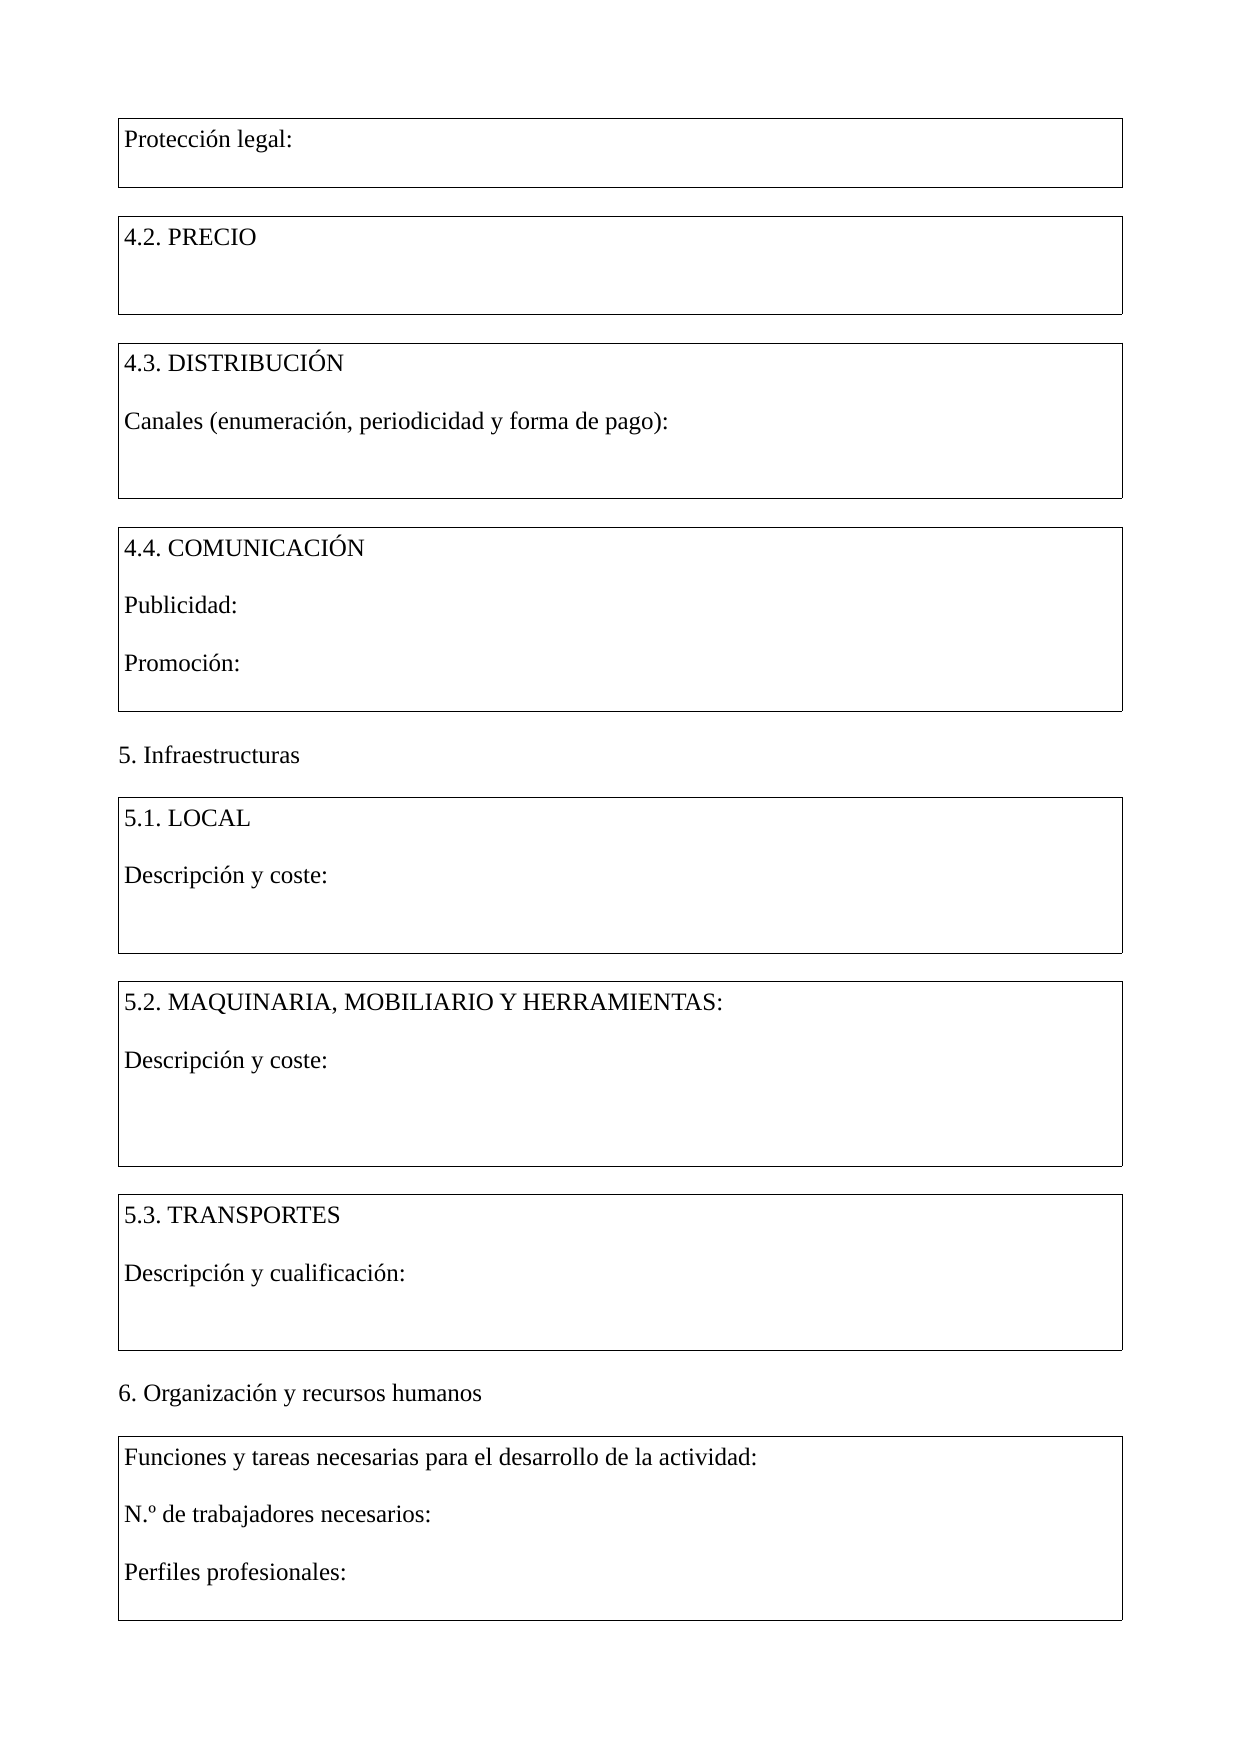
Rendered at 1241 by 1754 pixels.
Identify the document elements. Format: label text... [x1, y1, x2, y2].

table_header 5.2. MAQUINARIA, MOBILIARIO Y HERRAMIENTAS: Descripción y coste: [119, 982, 1122, 1166]
table_header Protección legal: [119, 119, 1122, 187]
table_header 4.4. COMUNICACIÓN Publicidad: Promoción: [119, 528, 1122, 711]
text 5. Infraestructuras [118, 740, 1122, 768]
text 6. Organización y recursos humanos [118, 1378, 1122, 1407]
table_header 5.1. LOCAL Descripción y coste: [119, 798, 1122, 953]
table_header 4.3. DISTRIBUCIÓN Canales (enumeración, periodicidad y forma de pago): [119, 344, 1122, 498]
table_header Funciones y tareas necesarias para el desarrollo de la actividad: N.º de trabajadores necesarios: Perfiles profesionales: [119, 1437, 1122, 1620]
table_header 5.3. TRANSPORTES Descripción y cualificación: [119, 1195, 1122, 1350]
table_header 4.2. PRECIO [119, 217, 1122, 314]
